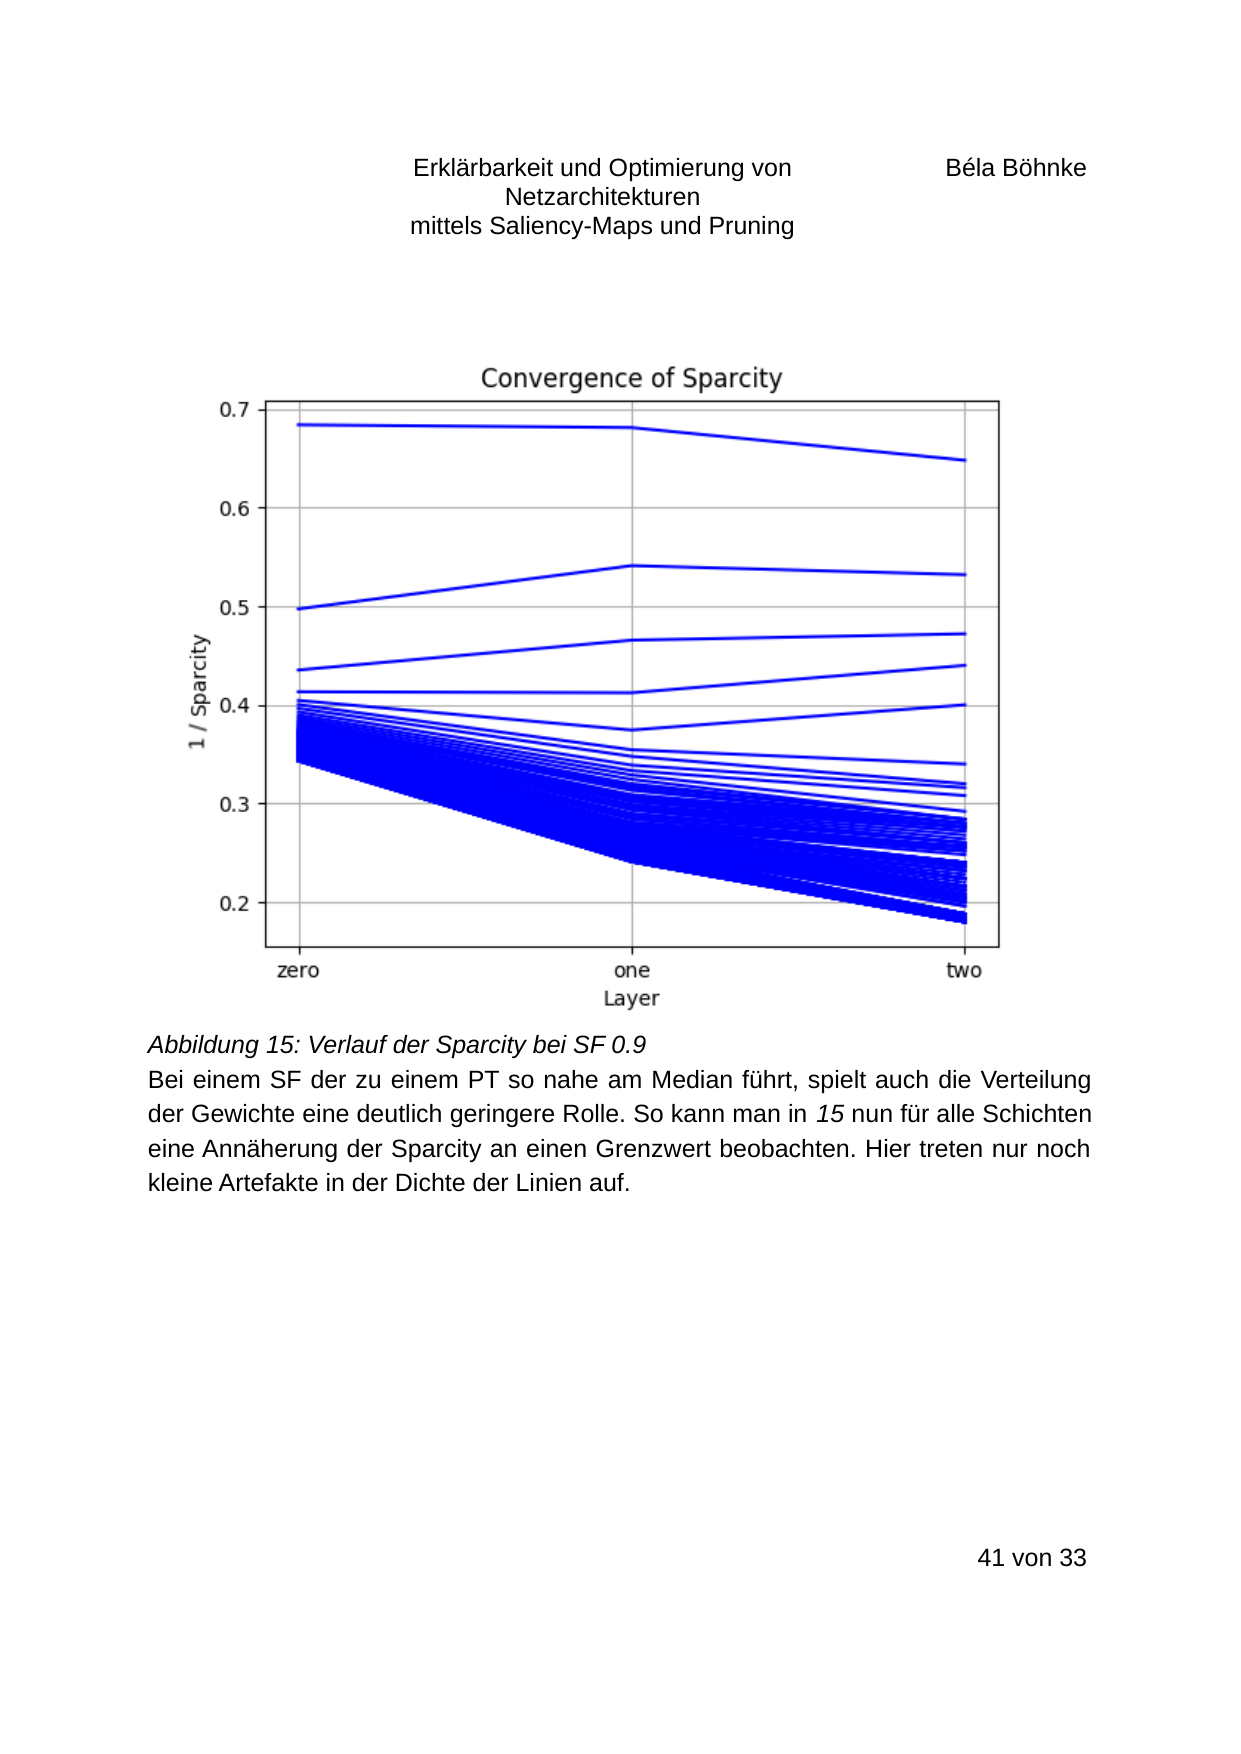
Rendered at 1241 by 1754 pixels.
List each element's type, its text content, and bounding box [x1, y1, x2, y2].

text Bei einem SF der zu einem PT so nahe am Median führt, spielt auch die Verteilung der Gewichte eine deutlich geringere Rolle. So kann man in Abbildung 15 nun für alle Schichten eine Annäherung der Sparcity an einen Grenzwert beobachten. Hier treten nur noch kleine Artefakte in der Dichte der Linien auf. [148, 303, 1093, 316]
text Bei einem SF der zu einem PT so nahe am Median führt, spielt auch die Verteilung der Gewichte eine deutlich geringere Rolle. So kann man in Abbildung 15 nun für alle Schichten eine Annäherung der Sparcity an einen Grenzwert beobachten. Hier treten nur noch kleine Artefakte in der Dichte der Linien auf. [148, 1059, 1093, 1197]
text Abbildung 15: Verlauf der Sparcity bei SF 0.9 [148, 1025, 1093, 1059]
picture [147, 316, 1093, 1025]
